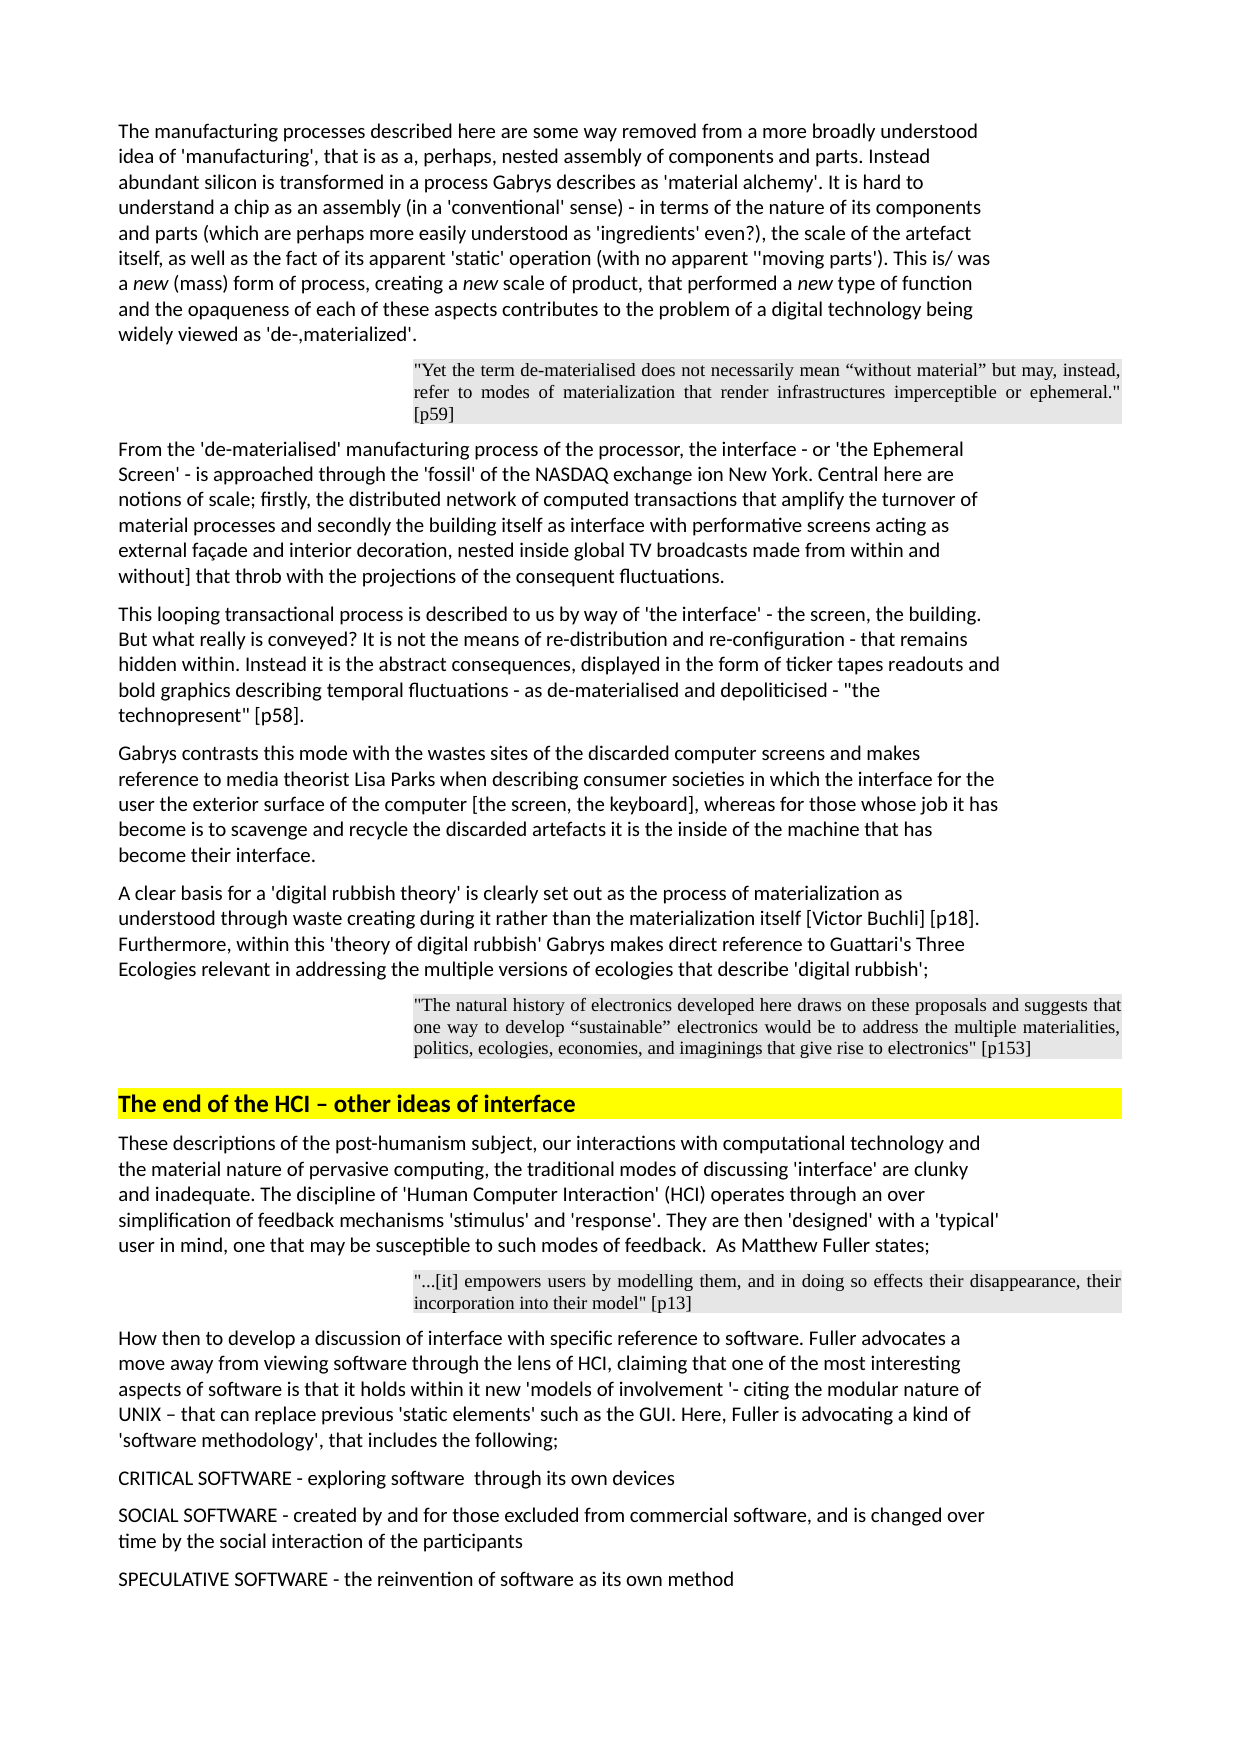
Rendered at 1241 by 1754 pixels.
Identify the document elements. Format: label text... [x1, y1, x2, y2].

text Gabrys contrasts this mode with the wastes sites of the discarded computer screens and makes reference to media theorist Lisa Parks when describing consumer societies in which the interface for the user the exterior surface of the computer [the screen, the keyboard], whereas for those whose job it has become is to scavenge and recycle the discarded artefacts it is the inside of the machine that has become their interface. [118, 740, 1004, 867]
text A clear basis for a 'digital rubbish theory' is clearly set out as the process of materialization as understood through waste creating during it rather than the materialization itself [Victor Buchli] [p18]. Furthermore, within this 'theory of digital rubbish' Gabrys makes direct reference to Guattari's Three Ecologies relevant in addressing the multiple versions of ecologies that describe 'digital rubbish'; [118, 880, 1004, 982]
subtitle The end of the HCI – other ideas of interface [118, 1088, 1122, 1119]
text SPECULATIVE SOFTWARE - the reinvention of software as its own method [118, 1566, 1004, 1591]
text This looping transactional process is described to us by way of 'the interface' - the screen, the building. But what really is conveyed? It is not the means of re-distribution and re-configuration - that remains hidden within. Instead it is the abstract consequences, displayed in the form of ticker tapes readouts and bold graphics describing temporal fluctuations - as de-materialised and depoliticised - "the technopresent" [p58]. [118, 601, 1004, 728]
text "...[it] empowers users by modelling them, and in doing so effects their disappearance, their incorporation into their model" [p13] [413, 1270, 1122, 1313]
text The manufacturing processes described here are some way removed from a more broadly understood idea of 'manufacturing', that is as a, perhaps, nested assembly of components and parts. Instead abundant silicon is transformed in a process Gabrys describes as 'material alchemy'. It is hard to understand a chip as an assembly (in a 'conventional' sense) - in terms of the nature of its components and parts (which are perhaps more easily understood as 'ingredients' even?), the scale of the artefact itself, as well as the fact of its apparent 'static' operation (with no apparent ''moving parts'). This is/ was a new (mass) form of process, creating a new scale of product, that performed a new type of function and the opaqueness of each of these aspects contributes to the problem of a digital technology being widely viewed as 'de-,materialized'. [118, 118, 1004, 347]
text "Yet the term de-materialised does not necessarily mean “without material” but may, instead, refer to modes of materialization that render infrastructures imperceptible or ephemeral." [p59] [413, 359, 1122, 424]
text How then to develop a discussion of interface with specific reference to software. Fuller advocates a move away from viewing software through the lens of HCI, claiming that one of the most interesting aspects of software is that it holds within it new 'models of involvement '- citing the modular nature of UNIX – that can replace previous 'static elements' such as the GUI. Here, Fuller is advocating a kind of 'software methodology', that includes the following; [118, 1325, 1004, 1452]
text SOCIAL SOFTWARE - created by and for those excluded from commercial software, and is changed over time by the social interaction of the participants [118, 1503, 1004, 1553]
text These descriptions of the post-humanism subject, our interactions with computational technology and the material nature of pervasive computing, the traditional modes of discussing 'interface' are clunky and inadequate. The discipline of 'Human Computer Interaction' (HCI) operates through an over simplification of feedback mechanisms 'stimulus' and 'response'. They are then 'designed' with a 'typical' user in mind, one that may be susceptible to such modes of feedback. As Matthew Fuller states; [118, 1131, 1004, 1258]
text "The natural history of electronics developed here draws on these proposals and suggests that one way to develop “sustainable” electronics would be to address the multiple materialities, politics, ecologies, economies, and imaginings that give rise to electronics" [p153] [413, 994, 1122, 1059]
text CRITICAL SOFTWARE - exploring software through its own devices [118, 1465, 1004, 1490]
text From the 'de-materialised' manufacturing process of the processor, the interface - or 'the Ephemeral Screen' - is approached through the 'fossil' of the NASDAQ exchange ion New York. Central here are notions of scale; firstly, the distributed network of computed transactions that amplify the turnover of material processes and secondly the building itself as interface with performative screens acting as external façade and interior decoration, nested inside global TV broadcasts made from within and without] that throb with the projections of the consequent fluctuations. [118, 436, 1004, 588]
